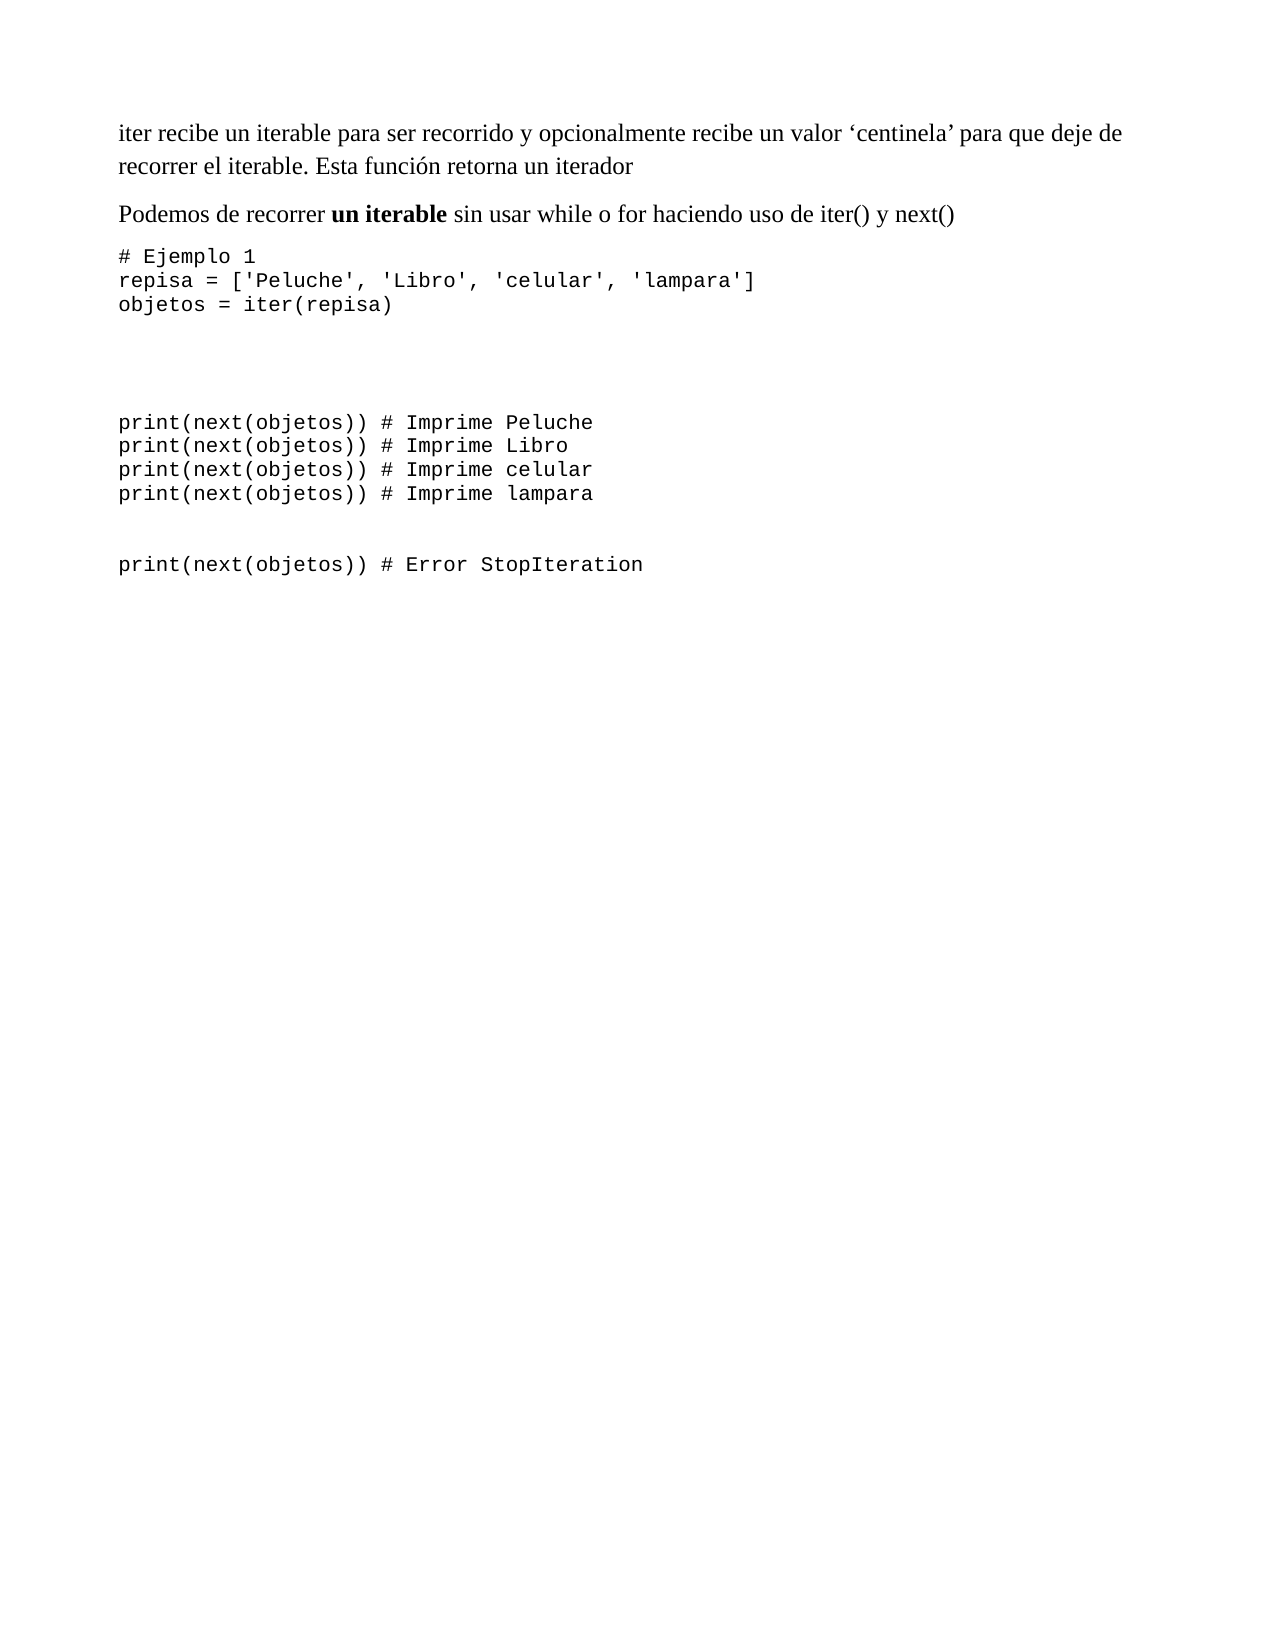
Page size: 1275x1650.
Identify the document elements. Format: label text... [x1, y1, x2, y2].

text Podemos de recorrer un iterable sin usar while o for haciendo uso de iter() y next() [118, 199, 1157, 227]
text repisa = ['Peluche', 'Libro', 'celular', 'lampara'] [118, 270, 1157, 294]
text # Ejemplo 1 [118, 246, 1157, 270]
text objetos = iter(repisa) [118, 294, 1157, 317]
text print(next(objetos)) # Error StopIteration [118, 554, 1157, 577]
text print(next(objetos)) # Imprime celular [118, 459, 1157, 483]
text iter recibe un iterable para ser recorrido y opcionalmente recibe un valor ‘centinela’ para que deje de recorrer el iterable. Esta función retorna un iterador [118, 118, 1157, 180]
text print(next(objetos)) # Imprime lampara [118, 483, 1157, 506]
text print(next(objetos)) # Imprime Libro [118, 436, 1157, 459]
text print(next(objetos)) # Imprime Peluche [118, 412, 1157, 436]
